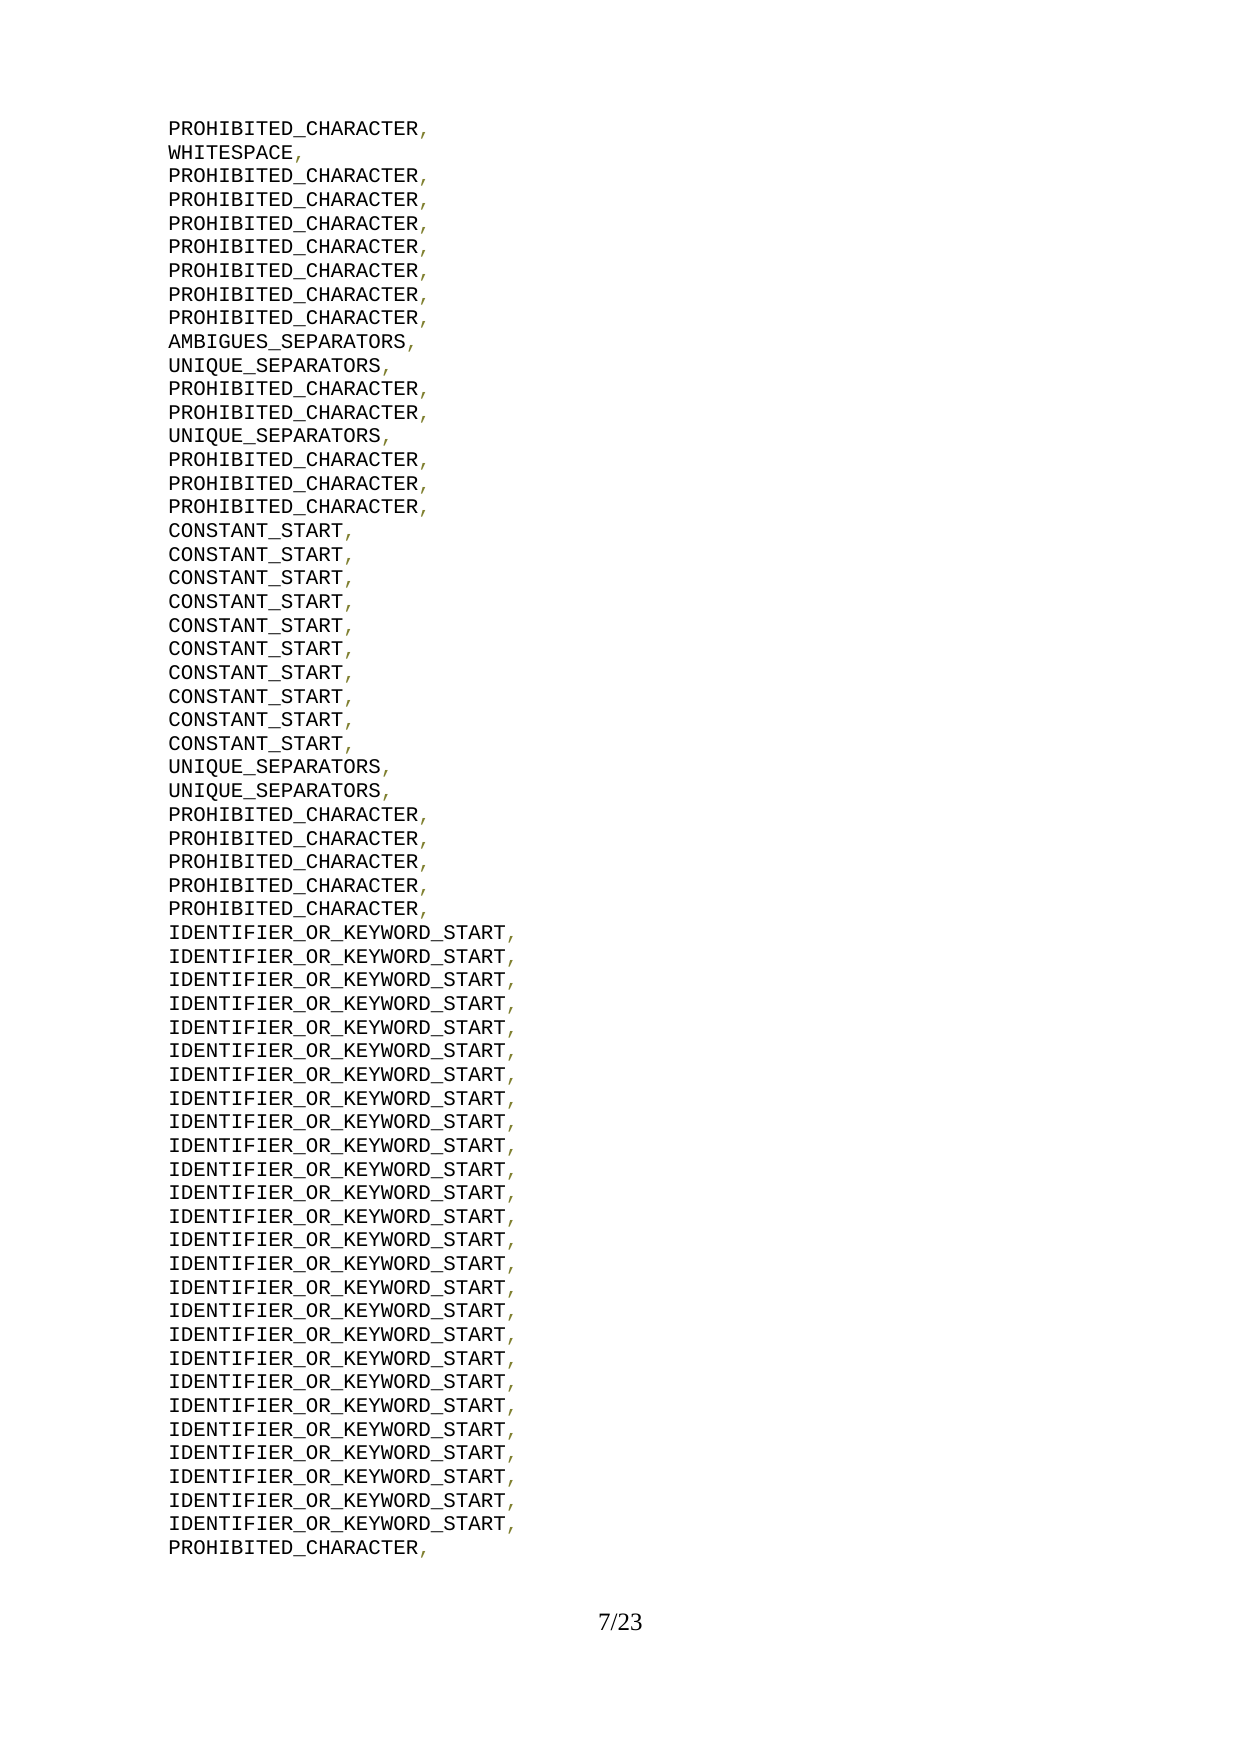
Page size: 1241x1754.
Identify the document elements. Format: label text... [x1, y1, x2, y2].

text IDENTIFIER_OR_KEYWORD_START, [118, 1395, 1122, 1419]
text CONSTANT_START, [118, 733, 1122, 757]
text IDENTIFIER_OR_KEYWORD_START, [118, 1182, 1122, 1206]
text PROHIBITED_CHARACTER, [118, 449, 1122, 473]
text PROHIBITED_CHARACTER, [118, 213, 1122, 236]
text IDENTIFIER_OR_KEYWORD_START, [118, 1206, 1122, 1229]
text IDENTIFIER_OR_KEYWORD_START, [118, 1442, 1122, 1466]
text CONSTANT_START, [118, 544, 1122, 567]
text PROHIBITED_CHARACTER, [118, 307, 1122, 331]
text IDENTIFIER_OR_KEYWORD_START, [118, 1419, 1122, 1442]
text IDENTIFIER_OR_KEYWORD_START, [118, 1111, 1122, 1135]
text IDENTIFIER_OR_KEYWORD_START, [118, 1300, 1122, 1324]
text IDENTIFIER_OR_KEYWORD_START, [118, 969, 1122, 993]
text IDENTIFIER_OR_KEYWORD_START, [118, 1513, 1122, 1537]
text IDENTIFIER_OR_KEYWORD_START, [118, 1135, 1122, 1158]
text WHITESPACE, [118, 142, 1122, 165]
text PROHIBITED_CHARACTER, [118, 898, 1122, 922]
text UNIQUE_SEPARATORS, [118, 780, 1122, 804]
text IDENTIFIER_OR_KEYWORD_START, [118, 922, 1122, 946]
text IDENTIFIER_OR_KEYWORD_START, [118, 1489, 1122, 1513]
text PROHIBITED_CHARACTER, [118, 189, 1122, 213]
text IDENTIFIER_OR_KEYWORD_START, [118, 1229, 1122, 1253]
text CONSTANT_START, [118, 686, 1122, 709]
text CONSTANT_START, [118, 615, 1122, 638]
text IDENTIFIER_OR_KEYWORD_START, [118, 1158, 1122, 1182]
text PROHIBITED_CHARACTER, [118, 284, 1122, 307]
text UNIQUE_SEPARATORS, [118, 354, 1122, 378]
text PROHIBITED_CHARACTER, [118, 1537, 1122, 1561]
text AMBIGUES_SEPARATORS, [118, 331, 1122, 354]
text CONSTANT_START, [118, 567, 1122, 591]
text IDENTIFIER_OR_KEYWORD_START, [118, 1371, 1122, 1395]
text IDENTIFIER_OR_KEYWORD_START, [118, 1253, 1122, 1277]
text IDENTIFIER_OR_KEYWORD_START, [118, 946, 1122, 969]
text CONSTANT_START, [118, 709, 1122, 733]
text IDENTIFIER_OR_KEYWORD_START, [118, 1466, 1122, 1489]
text CONSTANT_START, [118, 591, 1122, 615]
text PROHIBITED_CHARACTER, [118, 236, 1122, 260]
text PROHIBITED_CHARACTER, [118, 165, 1122, 189]
text IDENTIFIER_OR_KEYWORD_START, [118, 1064, 1122, 1088]
text PROHIBITED_CHARACTER, [118, 473, 1122, 496]
text IDENTIFIER_OR_KEYWORD_START, [118, 1277, 1122, 1300]
text CONSTANT_START, [118, 662, 1122, 686]
text IDENTIFIER_OR_KEYWORD_START, [118, 993, 1122, 1017]
text IDENTIFIER_OR_KEYWORD_START, [118, 1088, 1122, 1111]
text PROHIBITED_CHARACTER, [118, 402, 1122, 426]
text UNIQUE_SEPARATORS, [118, 757, 1122, 780]
text PROHIBITED_CHARACTER, [118, 260, 1122, 284]
text IDENTIFIER_OR_KEYWORD_START, [118, 1348, 1122, 1371]
text IDENTIFIER_OR_KEYWORD_START, [118, 1324, 1122, 1348]
text PROHIBITED_CHARACTER, [118, 804, 1122, 827]
text IDENTIFIER_OR_KEYWORD_START, [118, 1040, 1122, 1064]
text CONSTANT_START, [118, 520, 1122, 544]
text CONSTANT_START, [118, 638, 1122, 662]
text PROHIBITED_CHARACTER, [118, 851, 1122, 875]
text PROHIBITED_CHARACTER, [118, 827, 1122, 851]
text PROHIBITED_CHARACTER, [118, 875, 1122, 898]
text IDENTIFIER_OR_KEYWORD_START, [118, 1017, 1122, 1040]
text PROHIBITED_CHARACTER, [118, 118, 1122, 142]
text UNIQUE_SEPARATORS, [118, 426, 1122, 449]
text PROHIBITED_CHARACTER, [118, 378, 1122, 402]
text PROHIBITED_CHARACTER, [118, 496, 1122, 520]
